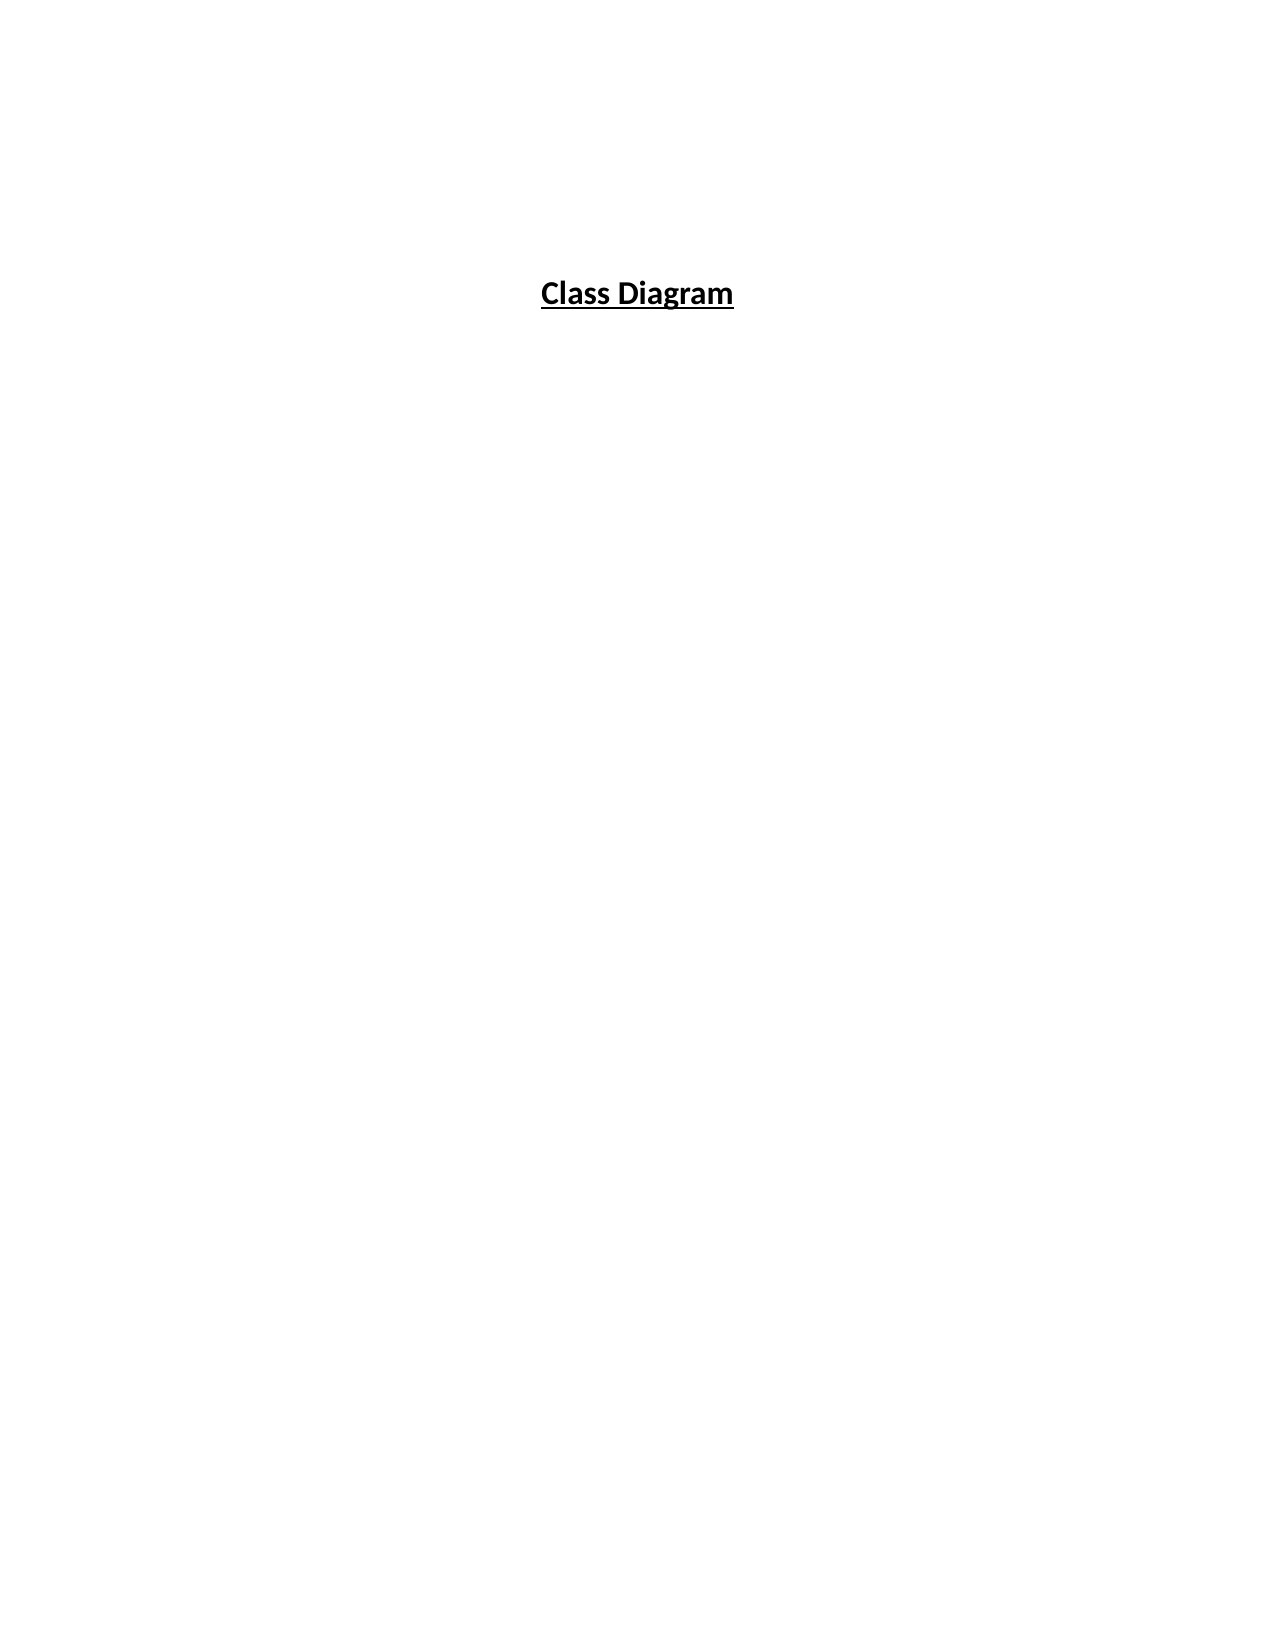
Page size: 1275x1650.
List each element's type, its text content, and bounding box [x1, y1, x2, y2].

list Class Diagram [150, 272, 1125, 313]
